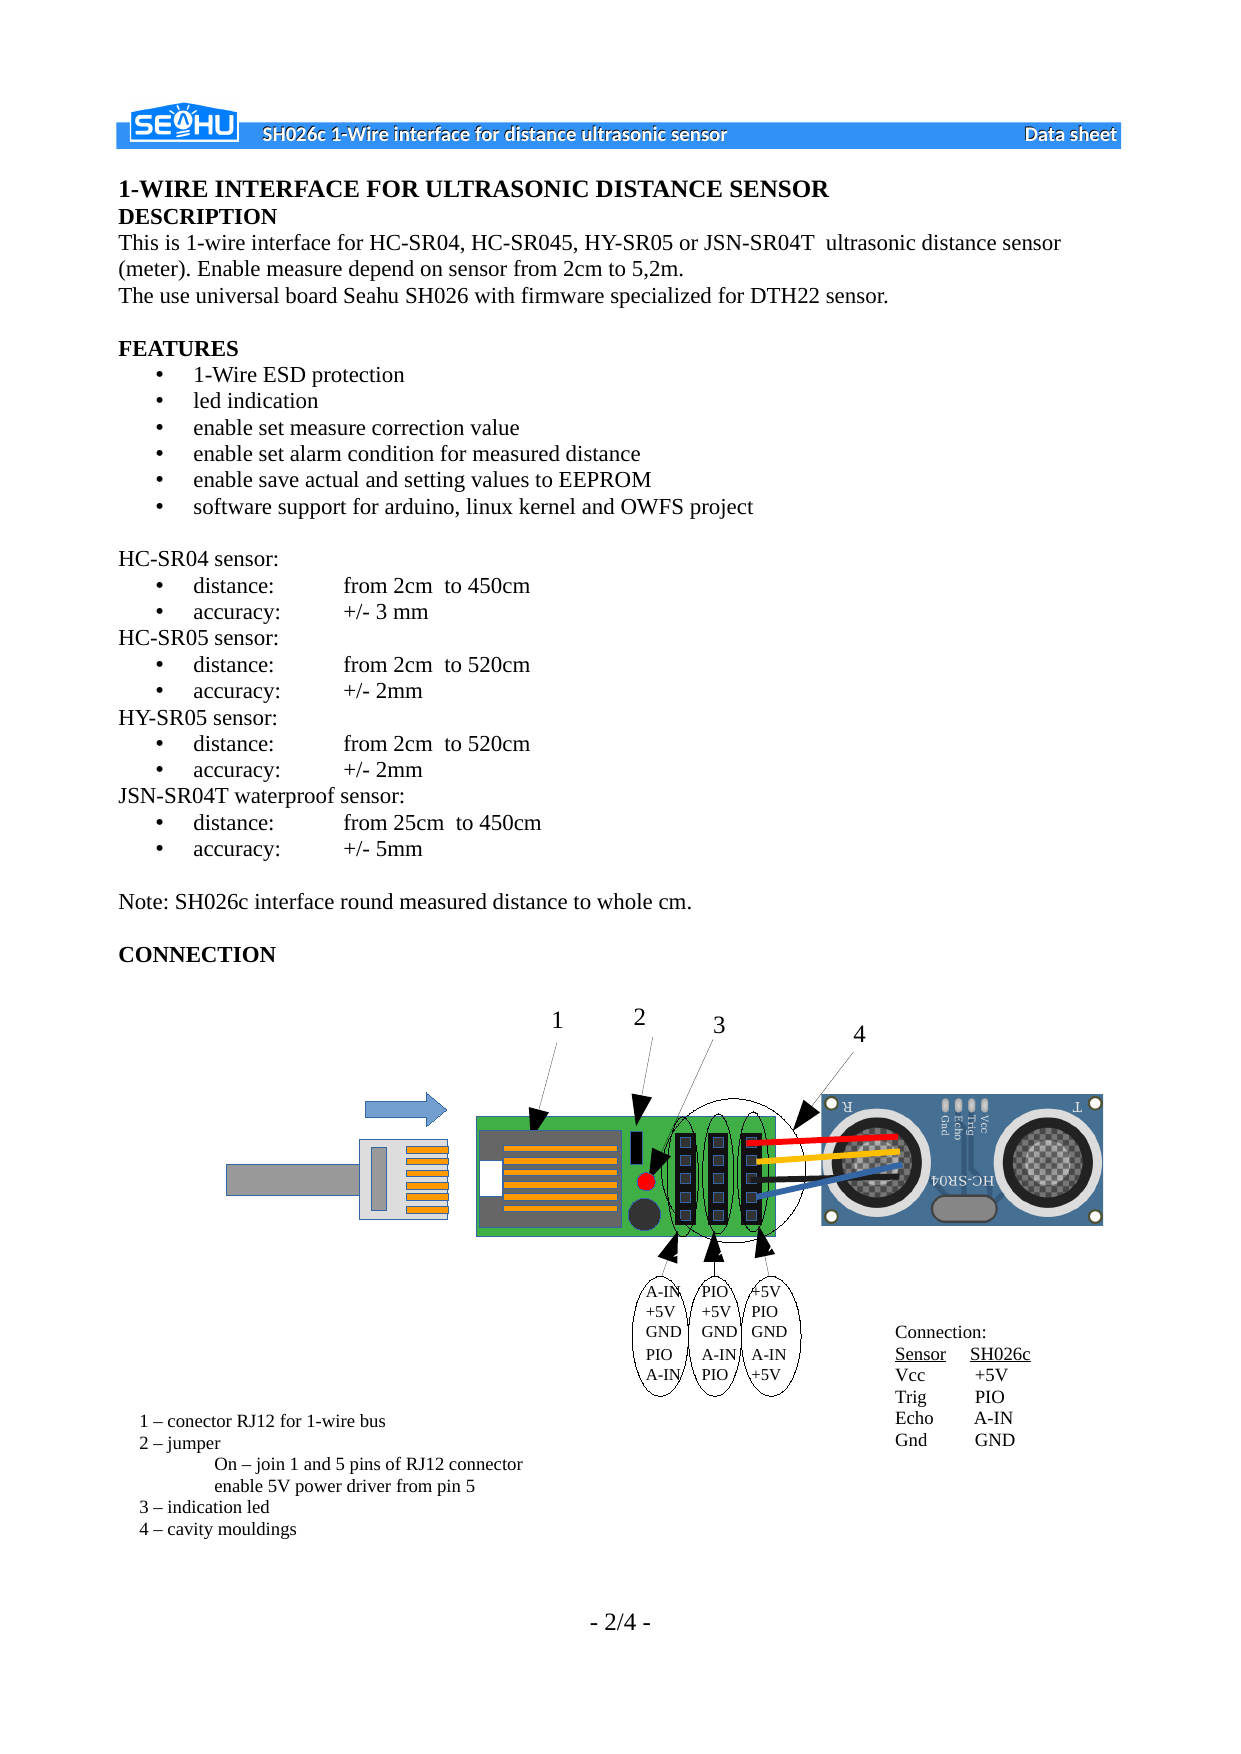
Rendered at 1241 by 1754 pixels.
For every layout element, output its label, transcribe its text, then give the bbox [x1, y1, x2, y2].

text 1-WIRE INTERFACE FOR ULTRASONIC DISTANCE SENSOR [118, 174, 1122, 203]
text HC-SR04 sensor: [118, 545, 1122, 572]
text FEATURES [118, 334, 1122, 361]
list software support for arduino, linux kernel and OWFS project [156, 493, 1122, 519]
list accuracy: +/- 5mm [156, 835, 1122, 862]
text DESCRIPTION [118, 203, 1122, 229]
list distance: from 2cm to 520cm [156, 730, 1122, 756]
list enable save actual and setting values to EEPROM [156, 466, 1122, 493]
picture [821, 1018, 1104, 1301]
list enable set measure correction value [156, 414, 1122, 440]
list led indication [156, 387, 1122, 414]
list 1-Wire ESD protection [156, 361, 1122, 387]
text Note: SH026c interface round measured distance to whole cm. [118, 888, 1122, 914]
list distance: from 25cm to 450cm [156, 809, 1122, 835]
text This is 1-wire interface for HC-SR04, HC-SR045, HY-SR05 or JSN-SR04T ultrasonic distance sensor (meter). Enable measure depend on sensor from 2cm to 5,2m. [118, 229, 1122, 282]
text CONNECTION [118, 941, 1122, 967]
list accuracy: +/- 3 mm [156, 598, 1122, 624]
list distance: from 2cm to 450cm [156, 572, 1122, 598]
list enable set alarm condition for measured distance [156, 440, 1122, 466]
text The use universal board Seahu SH026 with firmware specialized for DTH22 sensor. [118, 282, 1122, 308]
list accuracy: +/- 2mm [156, 756, 1122, 783]
list accuracy: +/- 2mm [156, 677, 1122, 703]
text HC-SR05 sensor: [118, 624, 1122, 651]
text HY-SR05 sensor: [118, 703, 1122, 730]
text JSN-SR04T waterproof sensor: [118, 783, 1122, 809]
picture [129, 101, 239, 142]
list distance: from 2cm to 520cm [156, 651, 1122, 677]
